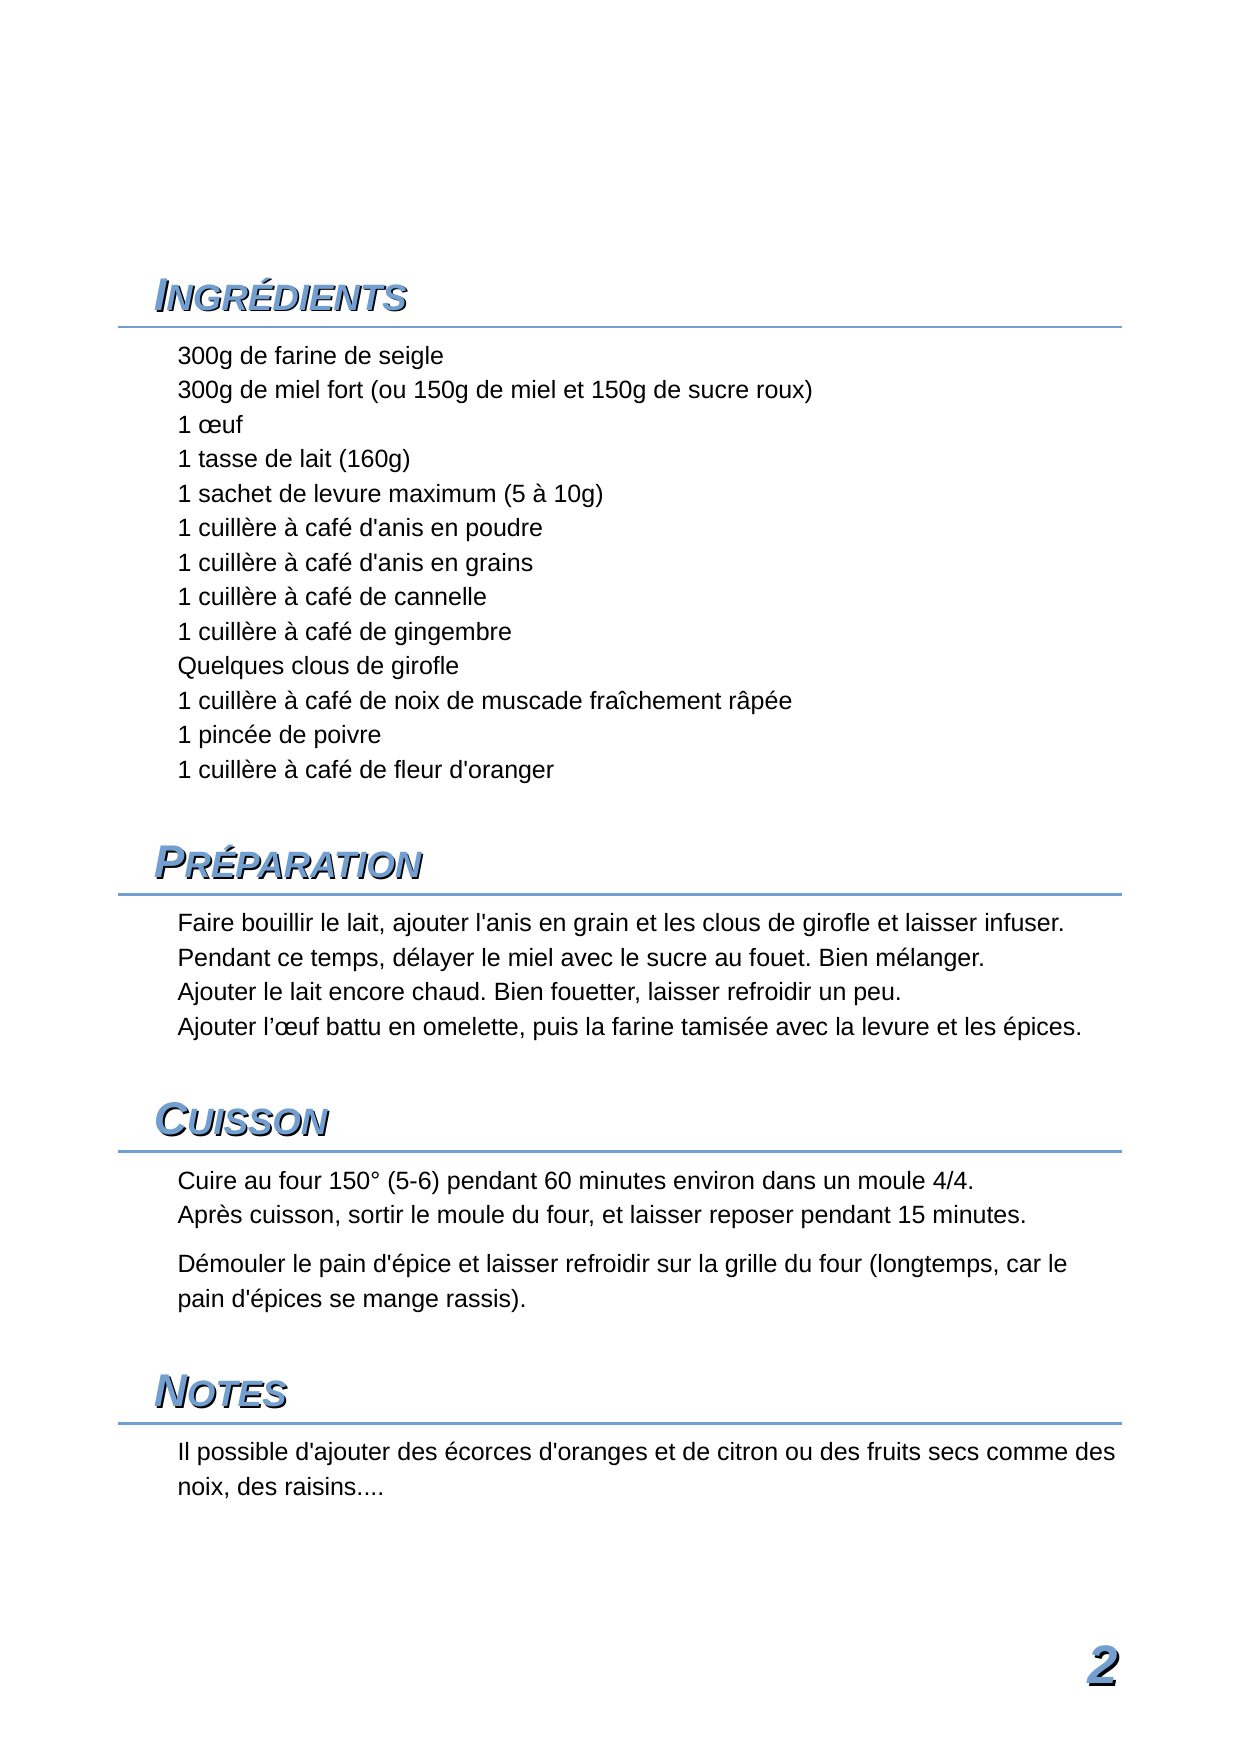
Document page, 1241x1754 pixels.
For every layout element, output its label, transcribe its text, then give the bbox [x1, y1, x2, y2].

subtitle Préparation [118, 829, 1122, 893]
text Démouler le pain d'épice et laisser refroidir sur la grille du four (longtemps, car le pain d'épices se mange rassis). [177, 1249, 1122, 1312]
text Il possible d'ajouter des écorces d'oranges et de citron ou des fruits secs comme des noix, des raisins.... [177, 1437, 1122, 1501]
subtitle Notes [118, 1358, 1122, 1422]
text Faire bouillir le lait, ajouter l'anis en grain et les clous de girofle et laisser infuser. Pendant ce temps, délayer le miel avec le sucre au fouet. Bien mélanger. Ajouter le lait encore chaud. Bien fouetter, laisser refroidir un peu. Ajouter l’œuf battu en omelette, puis la farine tamisée avec la levure et les épices. [177, 908, 1122, 1041]
text Cuire au four 150° (5-6) pendant 60 minutes environ dans un moule 4/4. Après cuisson, sortir le moule du four, et laisser reposer pendant 15 minutes. [177, 1166, 1122, 1229]
subtitle Ingrédients [118, 261, 1122, 326]
subtitle Cuisson [118, 1086, 1122, 1150]
text 300g de farine de seigle 300g de miel fort (ou 150g de miel et 150g de sucre roux) 1 œuf 1 tasse de lait (160g) 1 sachet de levure maximum (5 à 10g) 1 cuillère à café d'anis en poudre 1 cuillère à café d'anis en grains 1 cuillère à café de cannelle 1 cuillère à café de gingembre Quelques clous de girofle 1 cuillère à café de noix de muscade fraîchement râpée 1 pincée de poivre 1 cuillère à café de fleur d'oranger [177, 341, 1122, 783]
